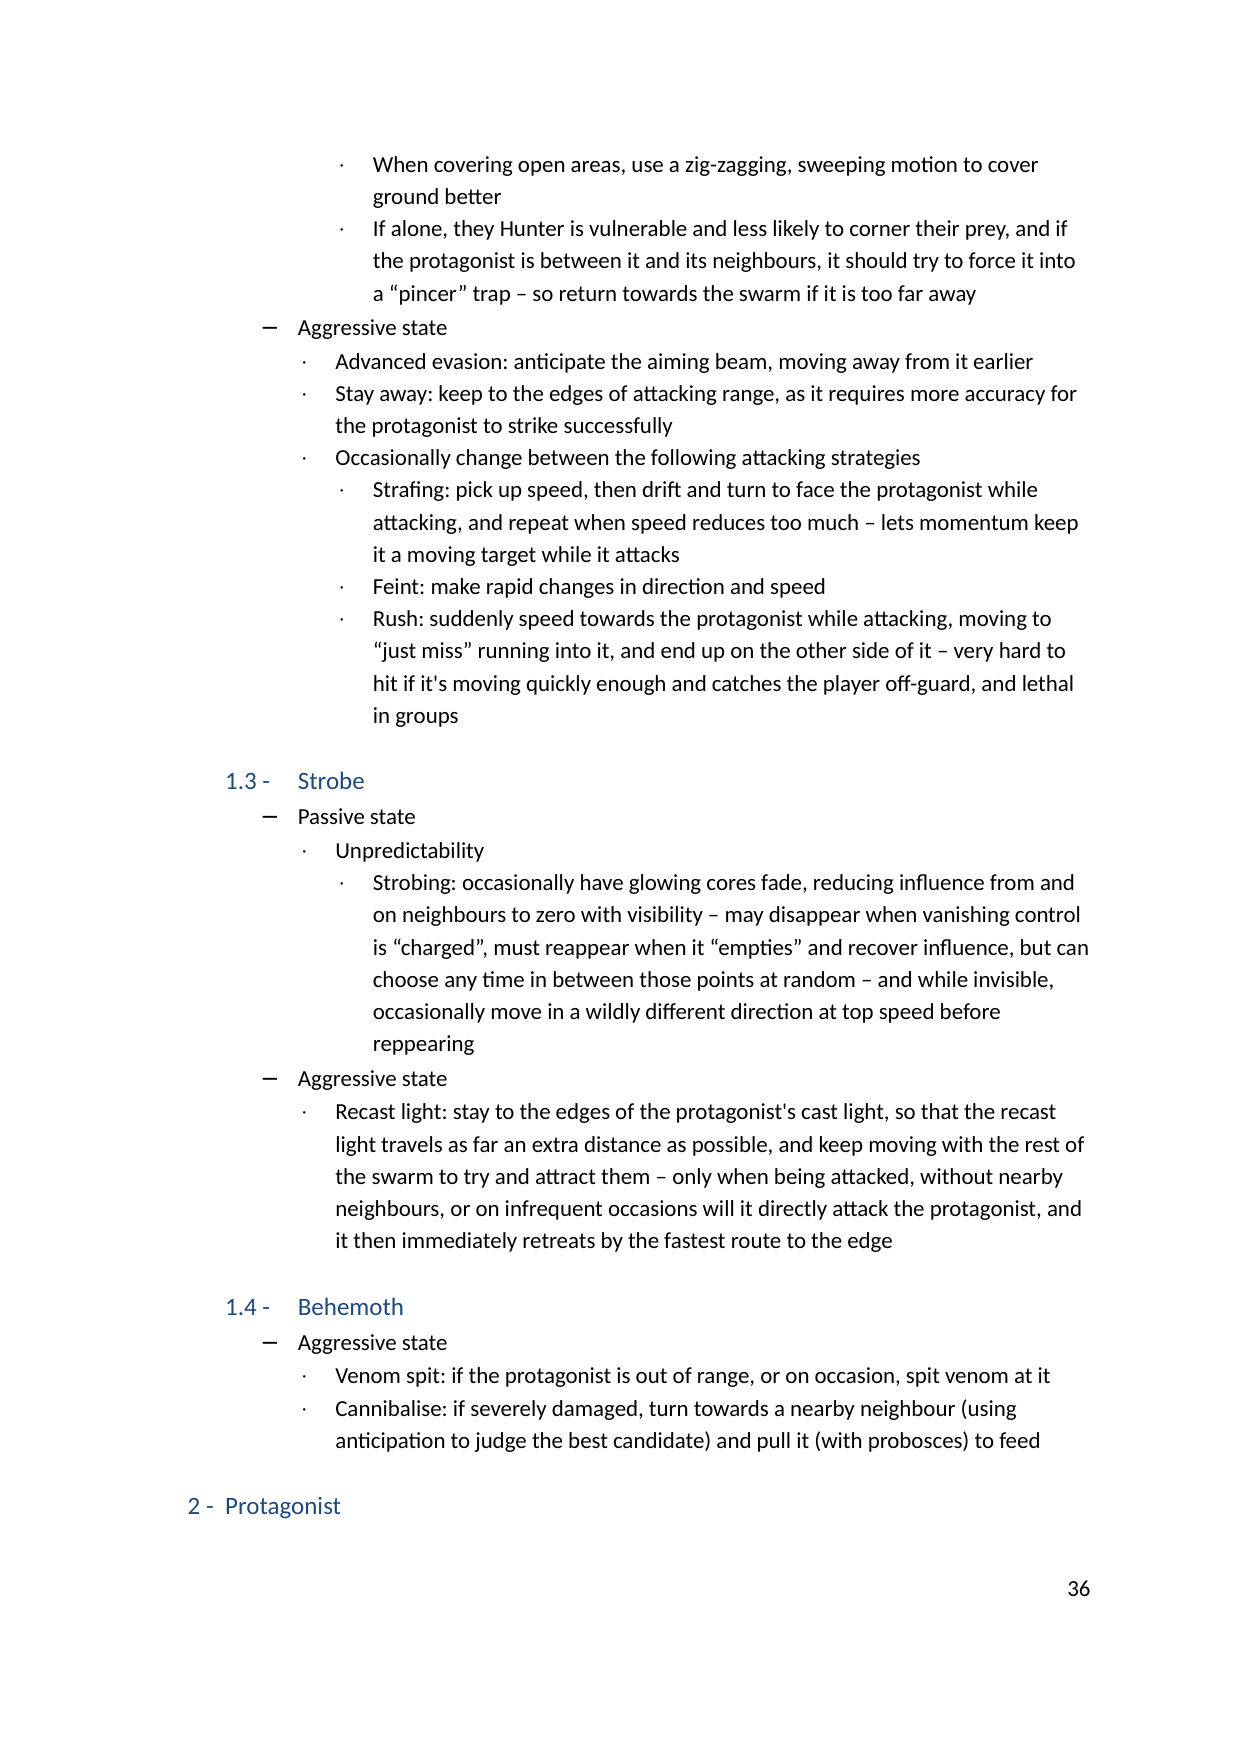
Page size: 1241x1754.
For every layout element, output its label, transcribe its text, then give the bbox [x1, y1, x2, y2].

list Stay away: keep to the edges of attacking range, as it requires more accuracy for the protagonist to strike successfully [298, 379, 1090, 439]
list Aggressive state [260, 1062, 1090, 1093]
list Behemoth [225, 1291, 1090, 1321]
list Strafing: pick up speed, then drift and turn to face the protagonist while attacking, and repeat when speed reduces too much – lets momentum keep it a moving target while it attacks [335, 476, 1090, 568]
list Feint: make rapid changes in direction and speed [335, 572, 1090, 600]
list Aggressive state [260, 1326, 1090, 1357]
list Cannibalise: if severely damaged, turn towards a nearby neighbour (using anticipation to judge the best candidate) and pull it (with probosces) to feed [298, 1394, 1090, 1454]
list Protagonist [187, 1490, 1090, 1521]
list If alone, they Hunter is vulnerable and less likely to corner their prey, and if the protagonist is between it and its neighbours, it should try to force it into a “pincer” trap – so return towards the swarm if it is too far away [335, 214, 1090, 307]
list Unpredictability [298, 836, 1090, 864]
list Strobe [225, 765, 1090, 796]
list When covering open areas, use a zig-zagging, sweeping motion to cover ground better [335, 150, 1090, 210]
list Passive state [260, 800, 1090, 832]
list Strobing: occasionally have glowing cores fade, reducing influence from and on neighbours to zero with visibility – may disappear when vanishing control is “charged”, must reappear when it “empties” and recover influence, but can choose any time in between those points at random – and while invisible, occasionally move in a wildly different direction at top speed before reppearing [335, 868, 1090, 1057]
list Rush: suddenly speed towards the protagonist while attacking, moving to “just miss” running into it, and end up on the other side of it – very hard to hit if it's moving quickly enough and catches the player off-guard, and lethal in groups [335, 604, 1090, 729]
list Advanced evasion: anticipate the aiming beam, moving away from it earlier [298, 347, 1090, 375]
list Occasionally change between the following attacking strategies [298, 443, 1090, 471]
list Venom spit: if the protagonist is out of range, or on occasion, spit venom at it [298, 1362, 1090, 1389]
list Aggressive state [260, 311, 1090, 342]
list Recast light: stay to the edges of the protagonist's cast light, so that the recast light travels as far an extra distance as possible, and keep moving with the rest of the swarm to try and attract them – only when being attacked, without nearby neighbours, or on infrequent occasions will it directly attack the protagonist, and it then immediately retreats by the fastest route to the edge [298, 1097, 1090, 1254]
